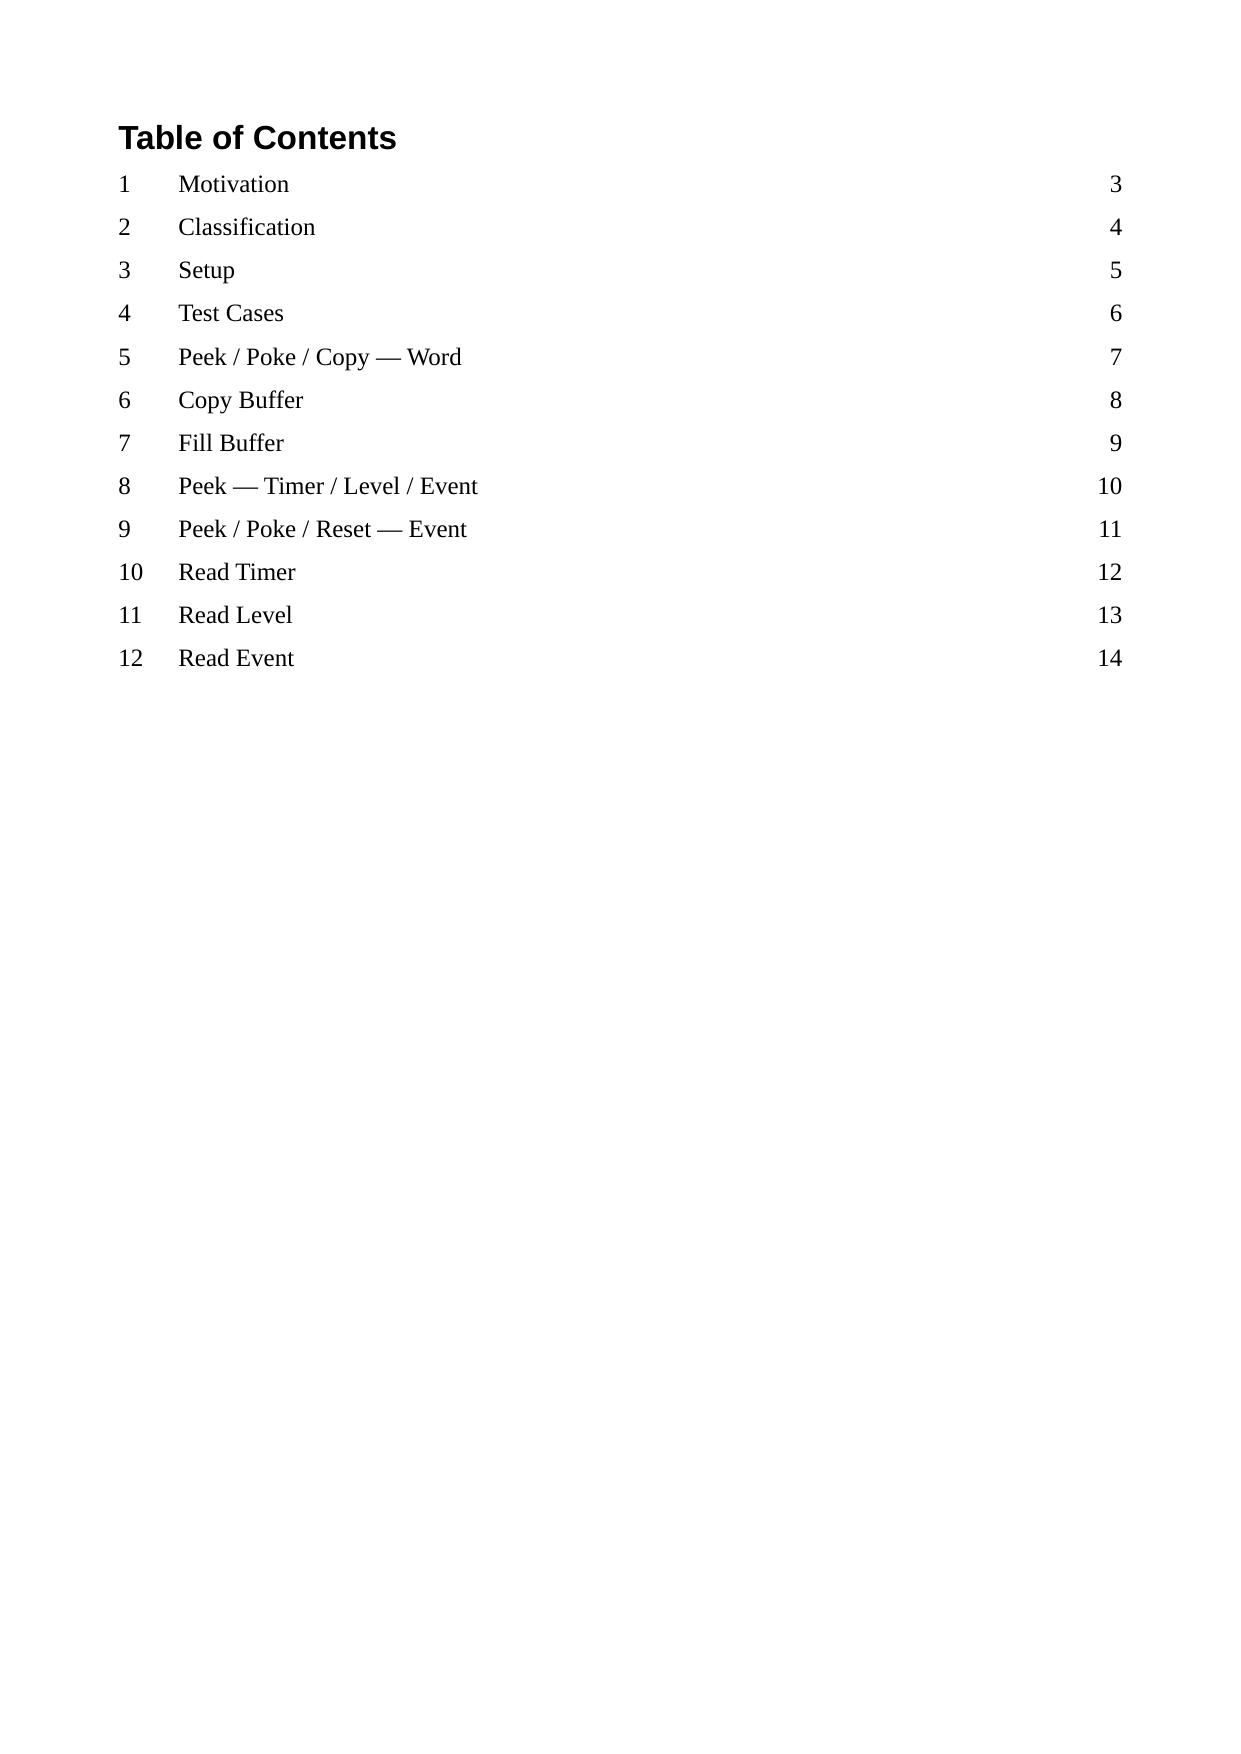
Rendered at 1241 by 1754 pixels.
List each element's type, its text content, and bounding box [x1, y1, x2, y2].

text 6 Copy Buffer 8 [118, 385, 1122, 413]
text 7 Fill Buffer 9 [118, 428, 1122, 457]
text 1 Motivation 3 [118, 169, 1122, 198]
text 4 Test Cases 6 [118, 298, 1122, 327]
subtitle Table of Contents [118, 118, 1122, 157]
text 10 Read Timer 12 [118, 557, 1122, 586]
text 11 Read Level 13 [118, 600, 1122, 629]
text 8 Peek — Timer / Level / Event 10 [118, 471, 1122, 500]
text 5 Peek / Poke / Copy — Word 7 [118, 342, 1122, 370]
text 3 Setup 5 [118, 255, 1122, 284]
text 12 Read Event 14 [118, 643, 1122, 672]
text 9 Peek / Poke / Reset — Event 11 [118, 514, 1122, 543]
text 2 Classification 4 [118, 212, 1122, 241]
